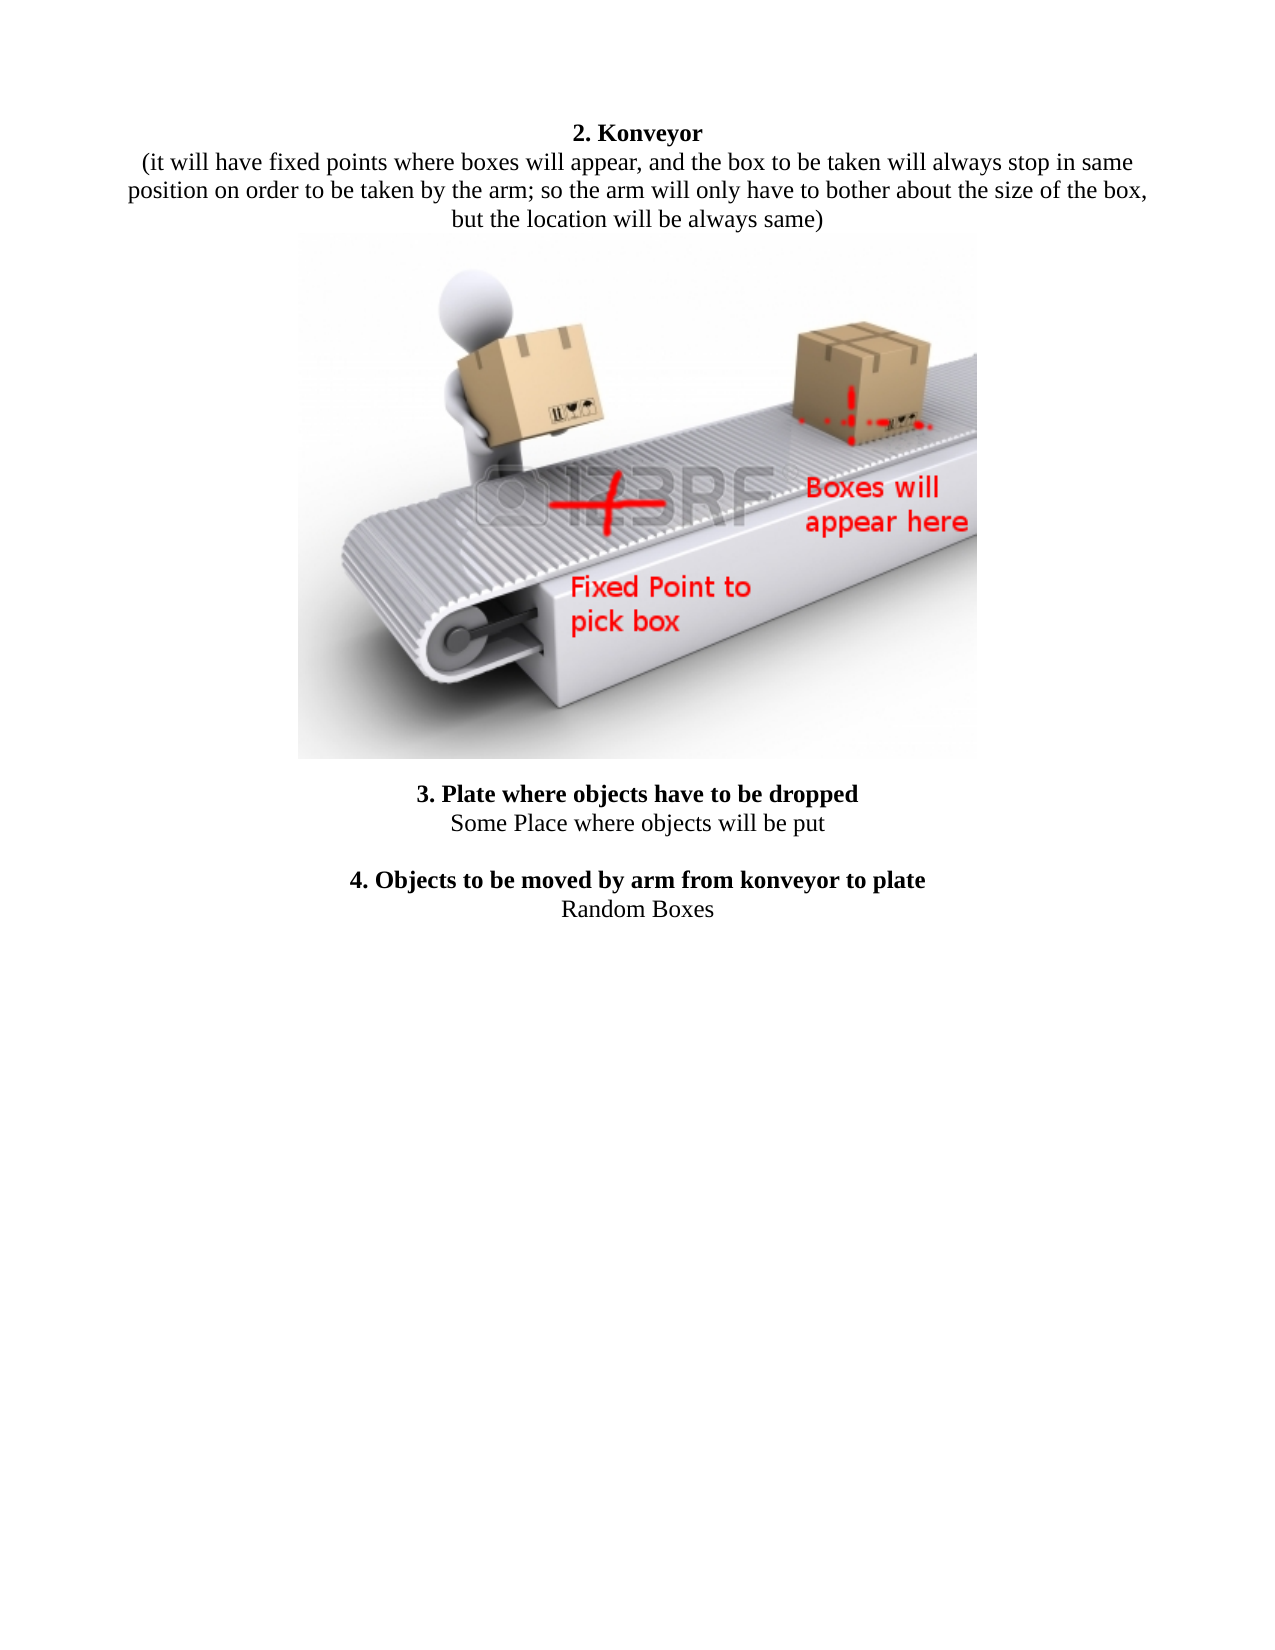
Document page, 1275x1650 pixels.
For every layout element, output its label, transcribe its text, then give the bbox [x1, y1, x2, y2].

text Random Boxes [118, 894, 1157, 923]
text Some Place where objects will be put [118, 808, 1157, 837]
text (it will have fixed points where boxes will appear, and the box to be taken will always stop in same position on order to be taken by the arm; so the arm will only have to bother about the size of the box, but the location will be always same) [118, 147, 1157, 233]
picture [298, 233, 977, 759]
text 4. Objects to be moved by arm from konveyor to plate [118, 866, 1157, 894]
text 3. Plate where objects have to be dropped [118, 779, 1157, 808]
text 2. Konveyor [118, 118, 1157, 147]
